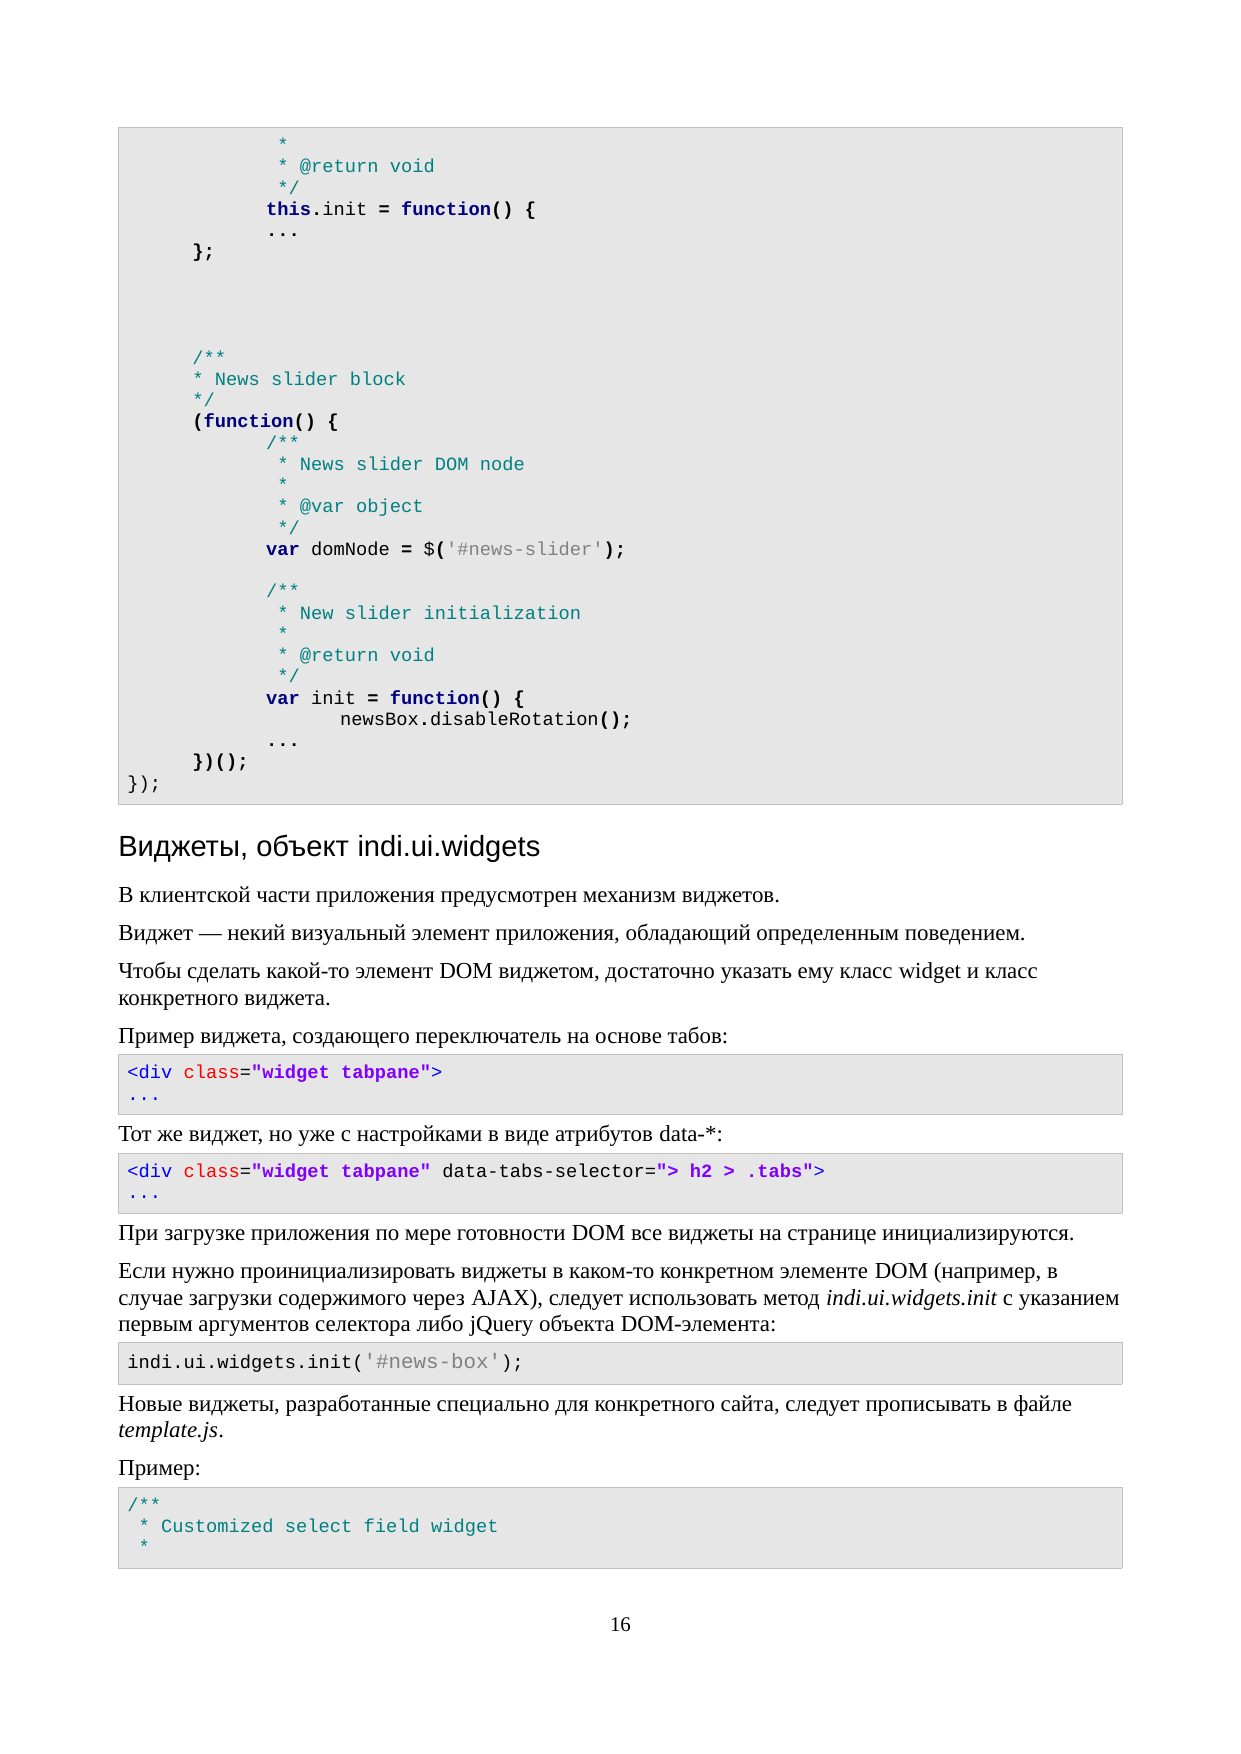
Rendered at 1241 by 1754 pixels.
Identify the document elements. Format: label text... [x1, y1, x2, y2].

text Тот же виджет, но уже с настройками в виде атрибутов data-*: [118, 1120, 1122, 1147]
text (function() { [119, 403, 1122, 424]
text <div class="widget tabpane" data-tabs-selector="> h2 > .tabs"> [119, 1154, 1122, 1174]
text var domNode = $('#news-slider'); [119, 531, 1122, 552]
text ... [119, 1075, 1122, 1114]
text */ [119, 382, 1122, 403]
text this.init = function() { [119, 191, 1122, 212]
text Виджет — некий визуальный элемент приложения, обладающий определенным поведением. [118, 919, 1122, 945]
text /** [119, 573, 1122, 594]
subtitle Виджеты, объект indi.ui.widgets [118, 829, 1122, 862]
text В клиентской части приложения предусмотрен механизм виджетов. [118, 881, 1122, 907]
text * New slider initialization [119, 594, 1122, 616]
text })(); [119, 743, 1122, 764]
text var init = function() { [119, 679, 1122, 701]
text * [119, 616, 1122, 637]
text /** [119, 339, 1122, 361]
text <div class="widget tabpane"> [119, 1055, 1122, 1075]
text /** [119, 1488, 1122, 1508]
text newsBox.disableRotation(); [119, 701, 1122, 722]
text * News slider block [119, 361, 1122, 382]
text */ [119, 658, 1122, 679]
text При загрузке приложения по мере готовности DOM все виджеты на странице инициализируются. [118, 1219, 1122, 1245]
text * Customized select field widget [119, 1508, 1122, 1529]
text */ [119, 169, 1122, 191]
text /** [119, 424, 1122, 446]
text * [119, 467, 1122, 488]
text indi.ui.widgets.init('#news-box'); [119, 1343, 1122, 1384]
text Пример: [118, 1454, 1122, 1481]
text * @var object [119, 488, 1122, 509]
text }); [119, 764, 1122, 804]
text ... [119, 1174, 1122, 1213]
text Если нужно проинициализировать виджеты в каком-то конкретном элементе DOM (например, в случае загрузки содержимого через AJAX), следует использовать метод indi.ui.widgets.init с указанием первым аргументов селектора либо jQuery объекта DOM-элемента: [118, 1257, 1122, 1336]
text }; [119, 233, 1122, 254]
text Новые виджеты, разработанные специально для конкретного сайта, следует прописывать в файле template.js. [118, 1390, 1122, 1442]
text ... [119, 722, 1122, 743]
text * [119, 128, 1122, 148]
text * @return void [119, 637, 1122, 658]
text * @return void [119, 148, 1122, 169]
text * News slider DOM node [119, 446, 1122, 467]
text Пример виджета, создающего переключатель на основе табов: [118, 1022, 1122, 1048]
text ... [119, 212, 1122, 233]
text */ [119, 509, 1122, 531]
text * [119, 1529, 1122, 1568]
text Чтобы сделать какой-то элемент DOM виджетом, достаточно указать ему класс widget и класс конкретного виджета. [118, 957, 1122, 1010]
